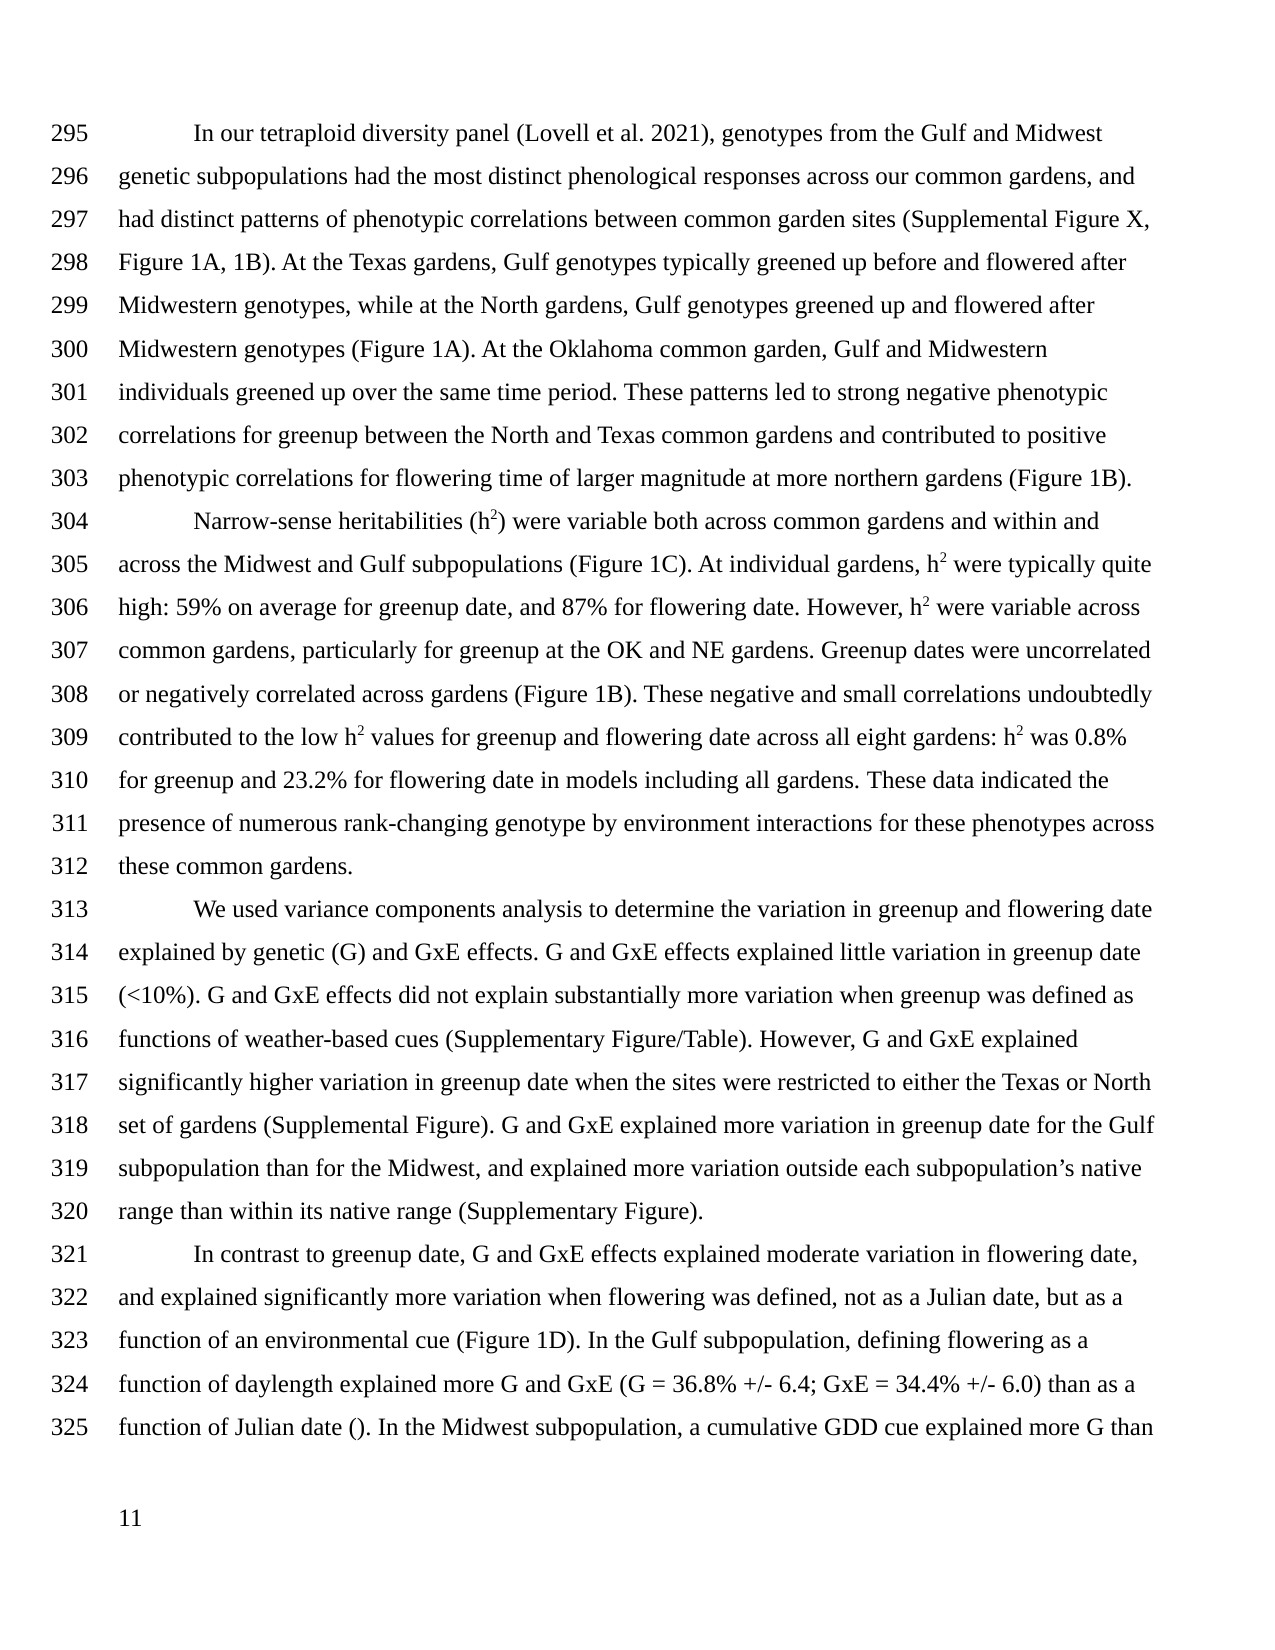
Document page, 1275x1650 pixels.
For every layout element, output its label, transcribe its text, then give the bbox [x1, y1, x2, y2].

text In our tetraploid diversity panel (Lovell et al. 2021), genotypes from the Gulf and Midwest genetic subpopulations had the most distinct phenological responses across our common gardens, and had distinct patterns of phenotypic correlations between common garden sites (Supplemental Figure X, Figure 1A, 1B). At the Texas gardens, Gulf genotypes typically greened up before and flowered after Midwestern genotypes, while at the North gardens, Gulf genotypes greened up and flowered after Midwestern genotypes (Figure 1A). At the Oklahoma common garden, Gulf and Midwestern individuals greened up over the same time period. These patterns led to strong negative phenotypic correlations for greenup between the North and Texas common gardens and contributed to positive phenotypic correlations for flowering time of larger magnitude at more northern gardens (Figure 1B). [118, 118, 1157, 492]
text Narrow-sense heritabilities (h2) were variable both across common gardens and within and across the Midwest and Gulf subpopulations (Figure 1C). At individual gardens, h2 were typically quite high: 59% on average for greenup date, and 87% for flowering date. However, h2 were variable across common gardens, particularly for greenup at the OK and NE gardens. Greenup dates were uncorrelated or negatively correlated across gardens (Figure 1B). These negative and small correlations undoubtedly contributed to the low h2 values for greenup and flowering date across all eight gardens: h2 was 0.8% for greenup and 23.2% for flowering date in models including all gardens. These data indicated the presence of numerous rank-changing genotype by environment interactions for these phenotypes across these common gardens. [118, 506, 1157, 880]
text In contrast to greenup date, G and GxE effects explained moderate variation in flowering date, and explained significantly more variation when flowering was defined, not as a Julian date, but as a function of an environmental cue (Figure 1D). In the Gulf subpopulation, defining flowering as a function of daylength explained more G and GxE (G = 36.8% +/- 6.4; GxE = 34.4% +/- 6.0) than as a function of Julian date (). In the Midwest subpopulation, a cumulative GDD cue explained more G than [118, 1239, 1157, 1441]
text We used variance components analysis to determine the variation in greenup and flowering date explained by genetic (G) and GxE effects. G and GxE effects explained little variation in greenup date (<10%). G and GxE effects did not explain substantially more variation when greenup was defined as functions of weather-based cues (Supplementary Figure/Table). However, G and GxE explained significantly higher variation in greenup date when the sites were restricted to either the Texas or North set of gardens (Supplemental Figure). G and GxE explained more variation in greenup date for the Gulf subpopulation than for the Midwest, and explained more variation outside each subpopulation’s native range than within its native range (Supplementary Figure). [118, 894, 1157, 1225]
